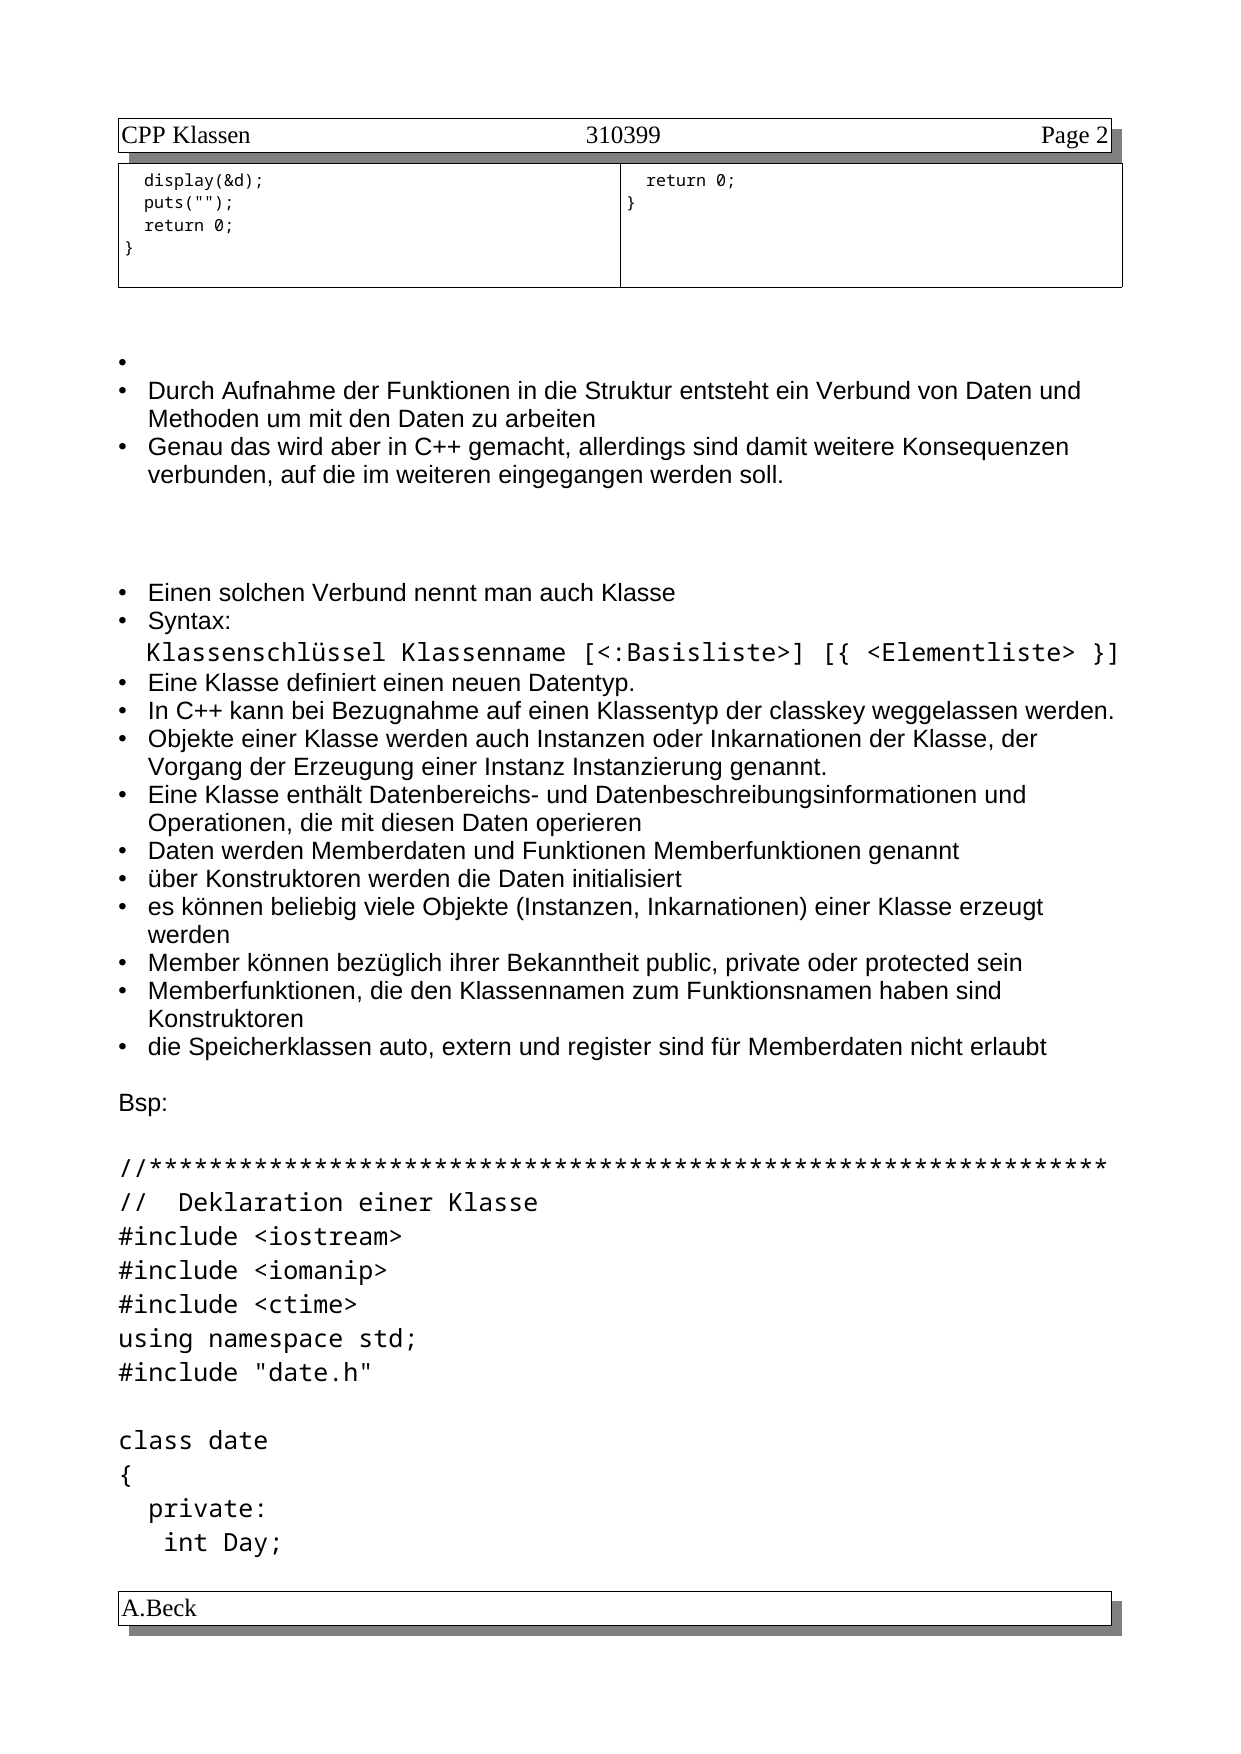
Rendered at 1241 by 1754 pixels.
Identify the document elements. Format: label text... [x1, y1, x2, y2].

list Eine Klasse definiert einen neuen Datentyp. [118, 669, 1122, 697]
table_cell display(&d); puts(""); return 0; } [119, 164, 620, 287]
text //**************************************************************** [118, 1151, 1122, 1185]
list Daten werden Memberdaten und Funktionen Memberfunktionen genannt [118, 837, 1122, 865]
list Genau das wird aber in C++ gemacht, allerdings sind damit weitere Konsequenzen verbunden, auf die im weiteren eingegangen werden soll. [118, 433, 1122, 489]
list es können beliebig viele Objekte (Instanzen, Inkarnationen) einer Klasse erzeugt werden [118, 893, 1122, 949]
list Objekte einer Klasse werden auch Instanzen oder Inkarnationen der Klasse, der Vorgang der Erzeugung einer Instanz Instanzierung genannt. [118, 725, 1122, 781]
text { [118, 1457, 1122, 1491]
text using namespace std; [118, 1321, 1122, 1355]
list Einen solchen Verbund nennt man auch Klasse [118, 579, 1122, 607]
text #include "date.h" [118, 1355, 1122, 1389]
text Bsp: [118, 1089, 1122, 1117]
text class date [118, 1423, 1122, 1457]
list Eine Klasse enthält Datenbereichs- und Datenbeschreibungsinformationen und Operationen, die mit diesen Daten operieren [118, 781, 1122, 837]
table_cell return 0; } [621, 164, 1122, 287]
text int Day; [118, 1525, 1122, 1559]
text #include <iostream> [118, 1219, 1122, 1253]
text private: [118, 1491, 1122, 1525]
list über Konstruktoren werden die Daten initialisiert [118, 865, 1122, 893]
list Member können bezüglich ihrer Bekanntheit public, private oder protected sein [118, 949, 1122, 977]
text #include <iomanip> [118, 1253, 1122, 1287]
list In C++ kann bei Bezugnahme auf einen Klassentyp der classkey weggelassen werden. [118, 697, 1122, 725]
list die Speicherklassen auto, extern und register sind für Memberdaten nicht erlaubt [118, 1033, 1122, 1061]
list Memberfunktionen, die den Klassennamen zum Funktionsnamen haben sind Konstruktoren [118, 977, 1122, 1033]
list Syntax: [118, 607, 1122, 635]
text #include <ctime> [118, 1287, 1122, 1321]
text // Deklaration einer Klasse [118, 1185, 1122, 1219]
list Durch Aufnahme der Funktionen in die Struktur entsteht ein Verbund von Daten und Methoden um mit den Daten zu arbeiten [118, 377, 1122, 433]
text Klassenschlüssel Klassenname [<:Basisliste>] [{ <Elementliste> }] [118, 635, 1122, 669]
